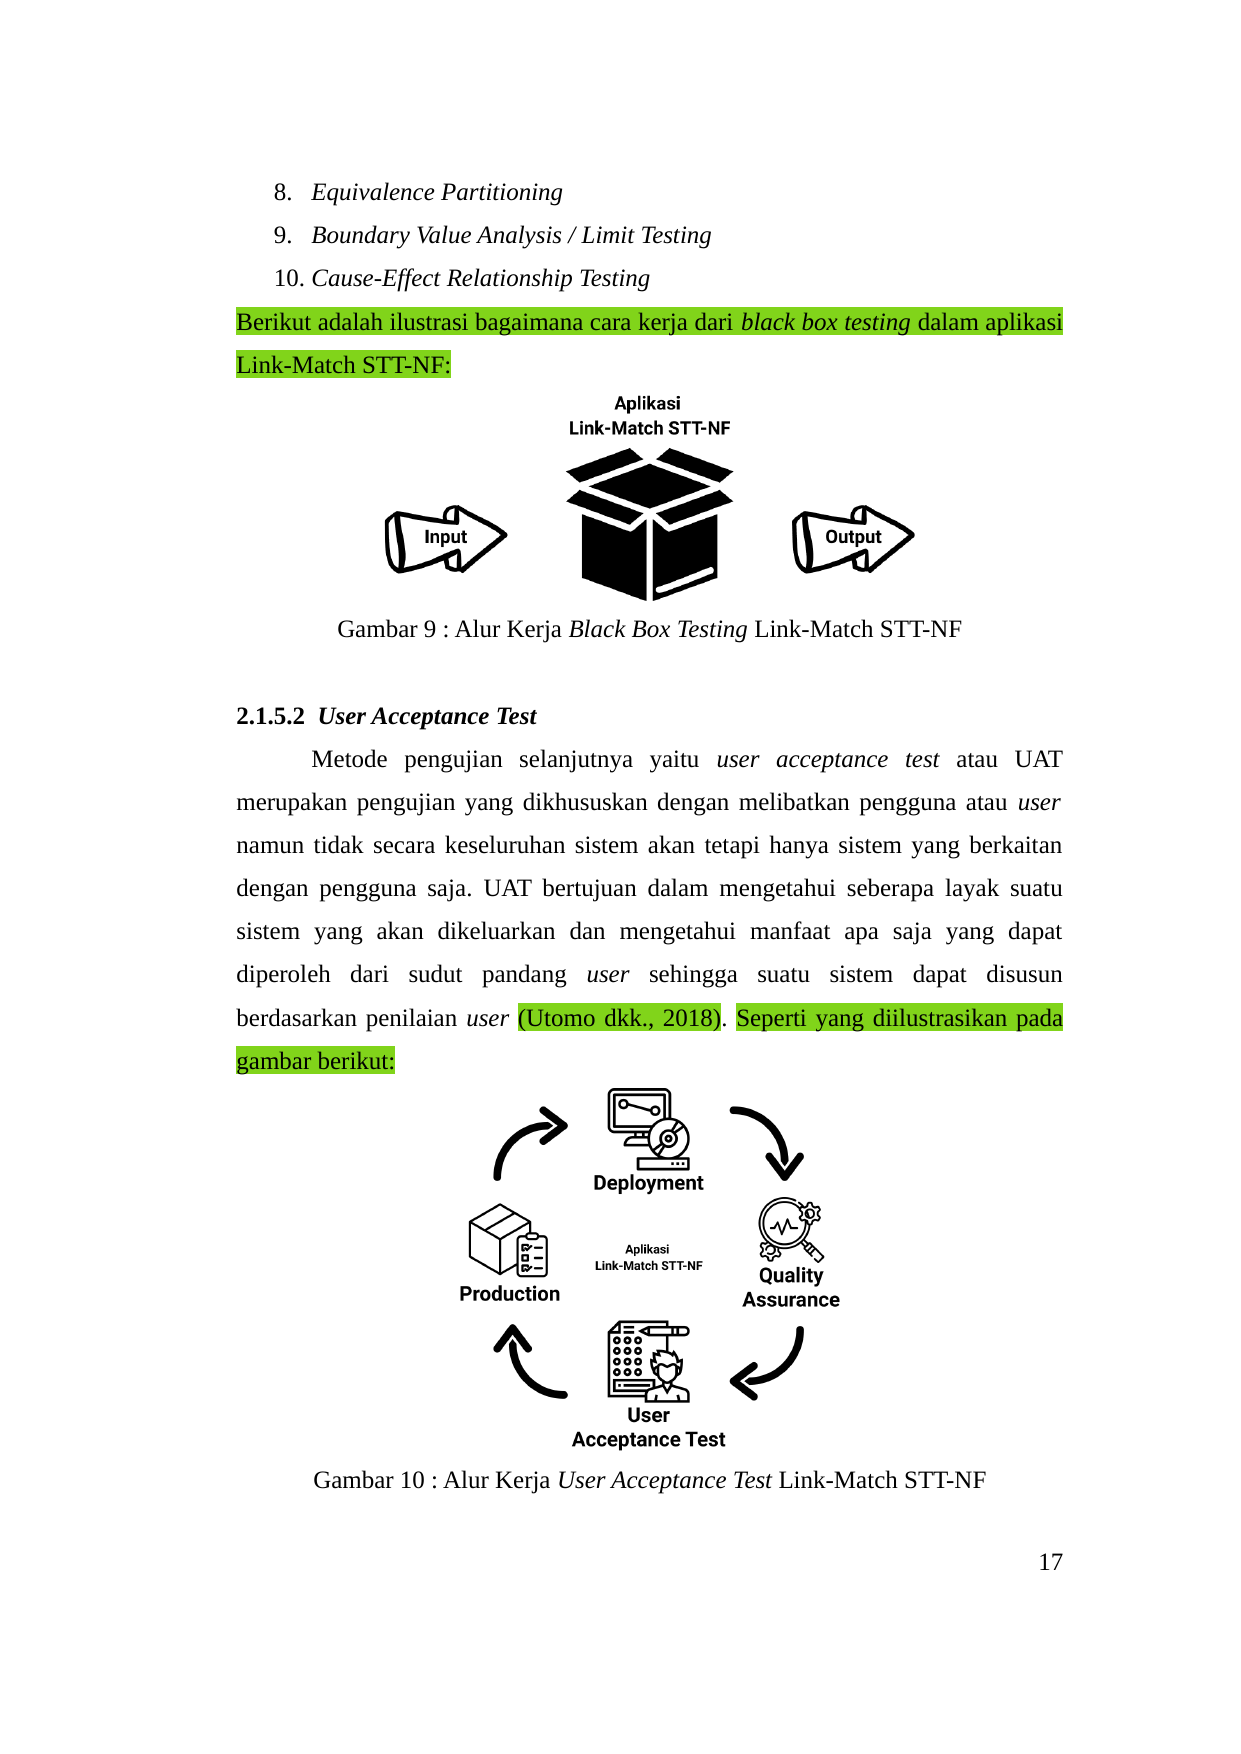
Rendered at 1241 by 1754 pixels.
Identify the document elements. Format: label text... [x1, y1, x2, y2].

picture [459, 1088, 840, 1451]
text Gambar 10 : Alur Kerja User Acceptance Test Link-Match STT-NF [236, 1465, 1063, 1493]
list Boundary Value Analysis / Limit Testing [274, 220, 1063, 249]
text Metode pengujian selanjutnya yaitu user acceptance test atau UAT merupakan pengujian yang dikhususkan dengan melibatkan pengguna atau user namun tidak secara keseluruhan sistem akan tetapi hanya sistem yang berkaitan dengan pengguna saja. UAT bertujuan dalam mengetahui seberapa layak suatu sistem yang akan dikeluarkan dan mengetahui manfaat apa saja yang dapat diperoleh dari sudut pandang user sehingga suatu sistem dapat disusun berdasarkan penilaian user (Utomo dkk., 2018). Seperti yang diilustrasikan pada gambar berikut: [236, 744, 1063, 1074]
text Berikut adalah ilustrasi bagaimana cara kerja dari black box testing dalam aplikasi Link-Match STT-NF: [236, 307, 1063, 378]
list Equivalence Partitioning [274, 177, 1063, 206]
picture [384, 392, 915, 601]
subtitle 2.1.5.2 User Acceptance Test [236, 701, 1063, 729]
text Gambar 9 : Alur Kerja Black Box Testing Link-Match STT-NF [236, 614, 1063, 643]
list Cause-Effect Relationship Testing [274, 263, 1063, 292]
